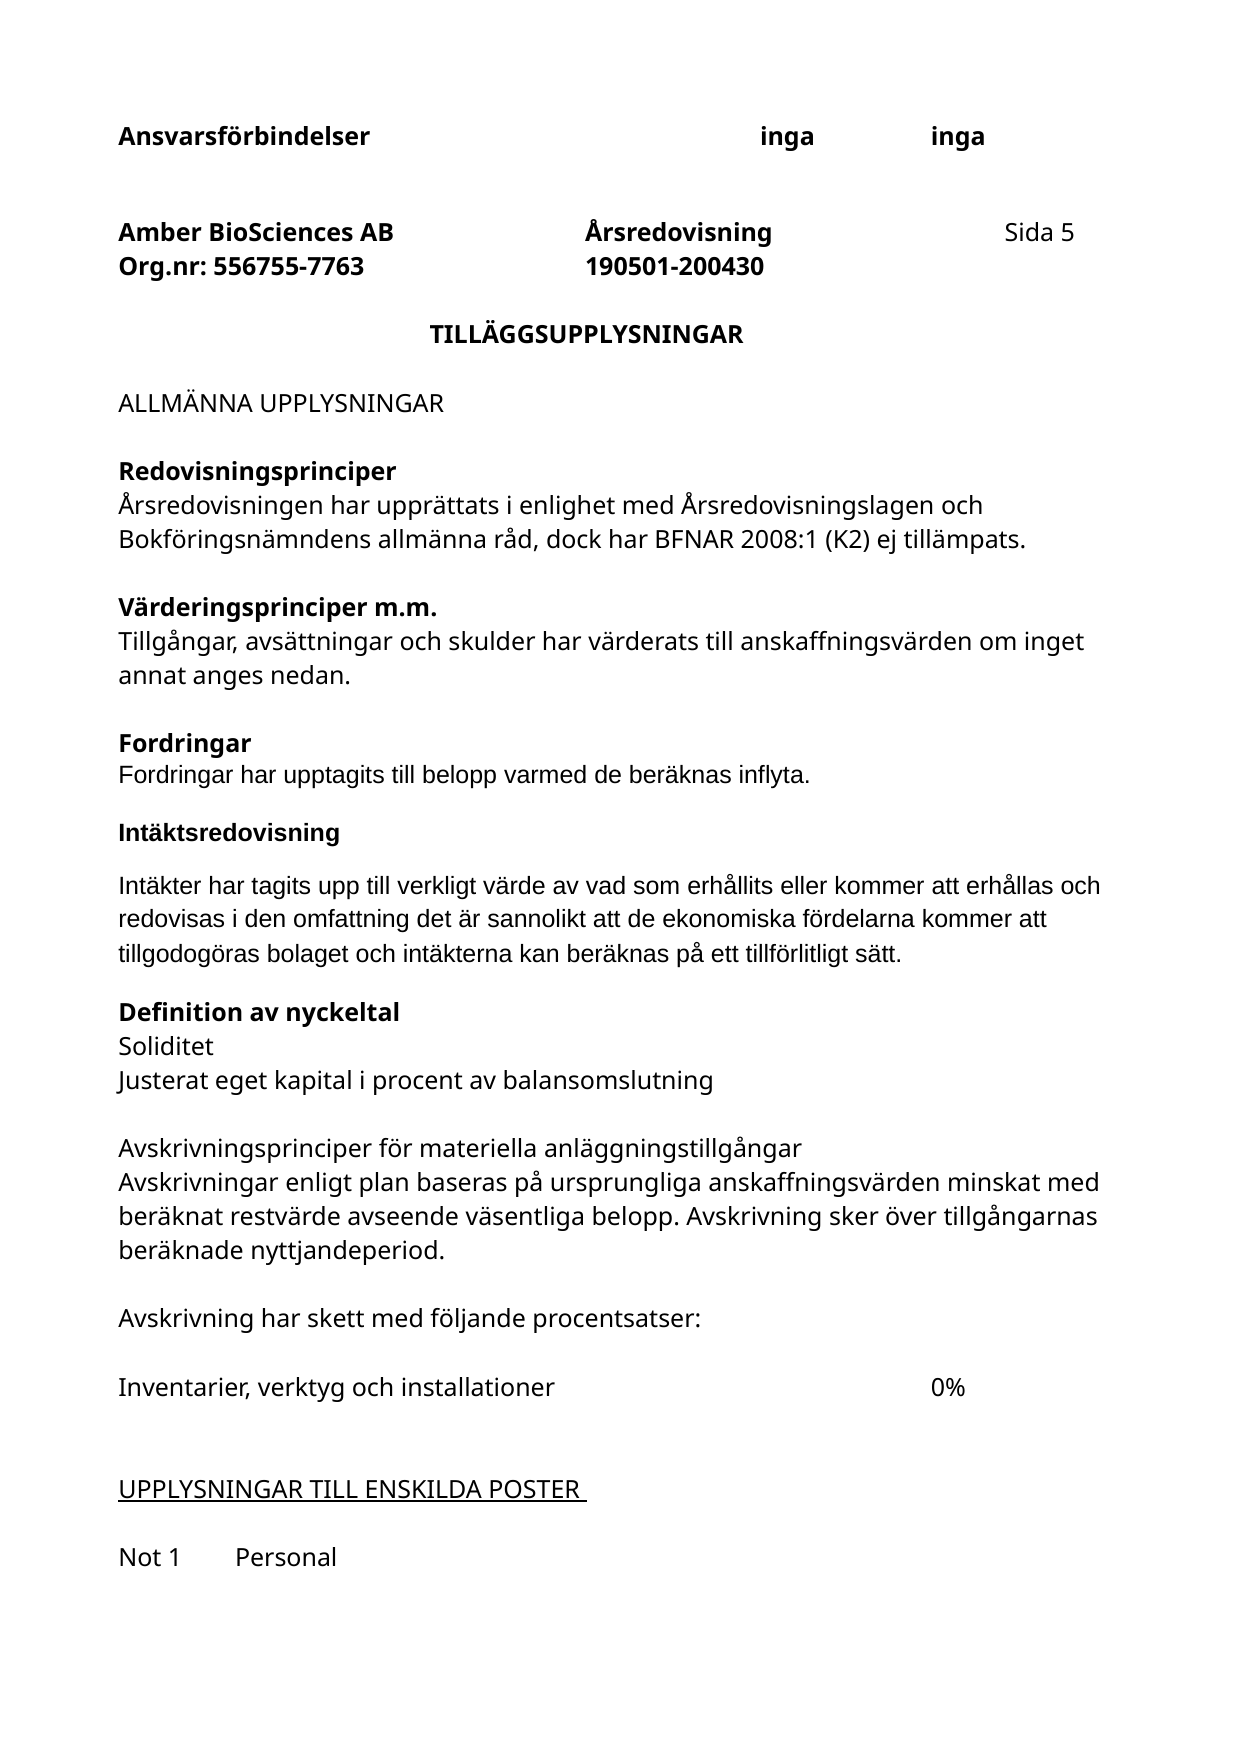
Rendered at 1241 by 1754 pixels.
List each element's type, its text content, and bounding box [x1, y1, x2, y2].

text Fordringar har upptagits till belopp varmed de beräknas inflyta. [118, 760, 1122, 789]
text Avskrivning har skett med följande procentsatser: [118, 1301, 1122, 1335]
text TILLÄGGSUPPLYSNINGAR [118, 317, 1122, 351]
text Fordringar [118, 726, 1122, 760]
text Amber BioSciences AB Årsredovisning Sida 5 [118, 215, 1122, 249]
text Värderingsprinciper m.m. [118, 590, 1122, 624]
text Not 1 Personal [118, 1539, 1122, 1574]
text Inventarier, verktyg och installationer 0% [118, 1369, 1122, 1403]
text beräknat restvärde avseende väsentliga belopp. Avskrivning sker över tillgångarnas [118, 1199, 1122, 1233]
text Justerat eget kapital i procent av balansomslutning [118, 1063, 1122, 1097]
text Redovisningsprinciper [118, 453, 1122, 487]
list Intäkter har tagits upp till verkligt värde av vad som erhållits eller kommer att erhållas och redovisas i den omfattning det är sannolikt att de ekonomiska fördelarna kommer att tillgodogöras bolaget och intäkterna kan beräknas på ett tillförlitligt sätt. [118, 871, 1122, 969]
text Bokföringsnämndens allmänna råd, dock har BFNAR 2008:1 (K2) ej tillämpats. [118, 522, 1122, 556]
text Avskrivningsprinciper för materiella anläggningstillgångar [118, 1131, 1122, 1165]
text Definition av nyckeltal [118, 994, 1122, 1029]
text Soliditet [118, 1029, 1122, 1063]
text beräknade nyttjandeperiod. [118, 1233, 1122, 1267]
text Tillgångar, avsättningar och skulder har värderats till anskaffningsvärden om inget annat anges nedan. [118, 624, 1122, 692]
text UPPLYSNINGAR TILL ENSKILDA POSTER [118, 1471, 1122, 1506]
text Ansvarsförbindelser inga inga [118, 118, 1122, 152]
text Org.nr: 556755-7763 190501-200430 [118, 249, 1122, 283]
text ALLMÄNNA UPPLYSNINGAR [118, 385, 1122, 419]
text Årsredovisningen har upprättats i enlighet med Årsredovisningslagen och [118, 487, 1122, 522]
text Avskrivningar enligt plan baseras på ursprungliga anskaffningsvärden minskat med [118, 1165, 1122, 1199]
list Intäktsredovisning [118, 817, 1122, 846]
